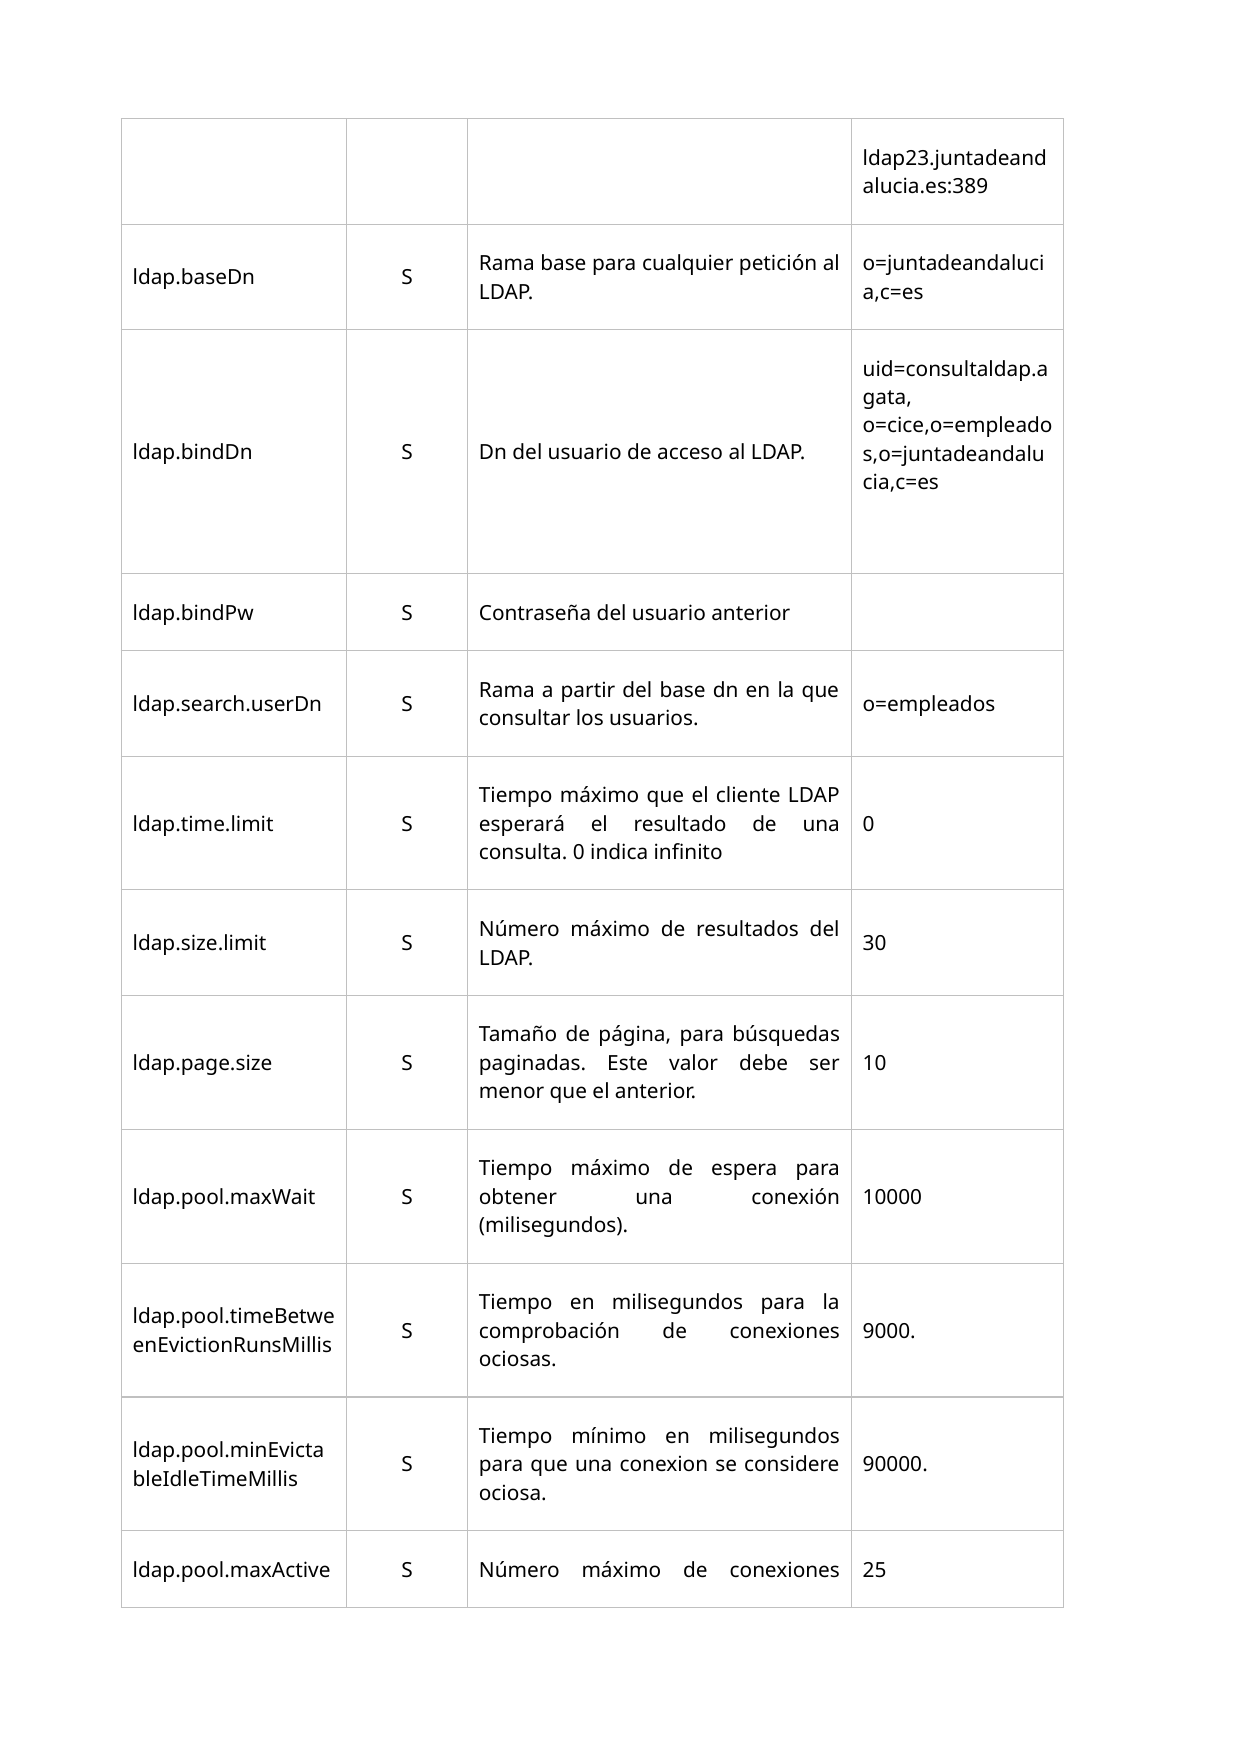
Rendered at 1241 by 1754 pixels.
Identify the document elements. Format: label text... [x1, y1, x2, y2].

table_cell ldap.size.limit [122, 890, 346, 995]
table_cell S [347, 225, 467, 329]
table_cell 10 [852, 996, 1063, 1129]
table_cell 10000 [852, 1130, 1063, 1262]
table_cell Número máximo de resultados del LDAP. [468, 890, 851, 995]
table_cell S [347, 1264, 467, 1396]
table_cell Tiempo máximo que el cliente LDAP esperará el resultado de una consulta. 0 indica infinito [468, 757, 851, 889]
table_cell ldap.bindPw [122, 574, 346, 650]
table_cell Número máximo de conexiones [468, 1531, 851, 1607]
table_cell S [347, 1398, 467, 1530]
table_cell 90000. [852, 1398, 1063, 1530]
table_cell ldap.page.size [122, 996, 346, 1129]
table_cell S [347, 1531, 467, 1607]
table_cell ldap.pool.minEvictableIdleTimeMillis [122, 1398, 346, 1530]
table_cell o=juntadeandalucia,c=es [852, 225, 1063, 329]
table_cell S [347, 574, 467, 650]
table_cell Tiempo mínimo en milisegundos para que una conexion se considere ociosa. [468, 1398, 851, 1530]
table_cell 9000. [852, 1264, 1063, 1396]
table_cell ldap.bindDn [122, 330, 346, 573]
table_cell ldap.time.limit [122, 757, 346, 889]
table_cell 0 [852, 757, 1063, 889]
table_cell [122, 119, 346, 223]
table_cell ldap.baseDn [122, 225, 346, 329]
table_cell Tamaño de página, para búsquedas paginadas. Este valor debe ser menor que el anterior. [468, 996, 851, 1129]
table_cell [852, 574, 1063, 650]
table_cell 25 [852, 1531, 1063, 1607]
table_cell uid=consultaldap.agata, o=cice,o=empleados,o=juntadeandalucia,c=es [852, 330, 1063, 573]
table_cell Tiempo en milisegundos para la comprobación de conexiones ociosas. [468, 1264, 851, 1396]
table_cell S [347, 330, 467, 573]
table_cell 30 [852, 890, 1063, 995]
table_cell ldap.pool.timeBetweenEvictionRunsMillis [122, 1264, 346, 1396]
table_cell Rama a partir del base dn en la que consultar los usuarios. [468, 651, 851, 756]
table_cell o=empleados [852, 651, 1063, 756]
table_cell S [347, 996, 467, 1129]
table_cell S [347, 890, 467, 995]
table_cell [468, 119, 851, 223]
table_cell Rama base para cualquier petición al LDAP. [468, 225, 851, 329]
table_cell S [347, 651, 467, 756]
table_cell Contraseña del usuario anterior [468, 574, 851, 650]
table_cell ldap23.juntadeandalucia.es:389 [852, 119, 1063, 223]
table_cell ldap.pool.maxWait [122, 1130, 346, 1262]
table_cell Tiempo máximo de espera para obtener una conexión (milisegundos). [468, 1130, 851, 1262]
table_cell [347, 119, 467, 223]
table_cell S [347, 1130, 467, 1262]
table_cell S [347, 757, 467, 889]
table_cell ldap.pool.maxActive [122, 1531, 346, 1607]
table_cell Dn del usuario de acceso al LDAP. [468, 330, 851, 573]
table_cell ldap.search.userDn [122, 651, 346, 756]
